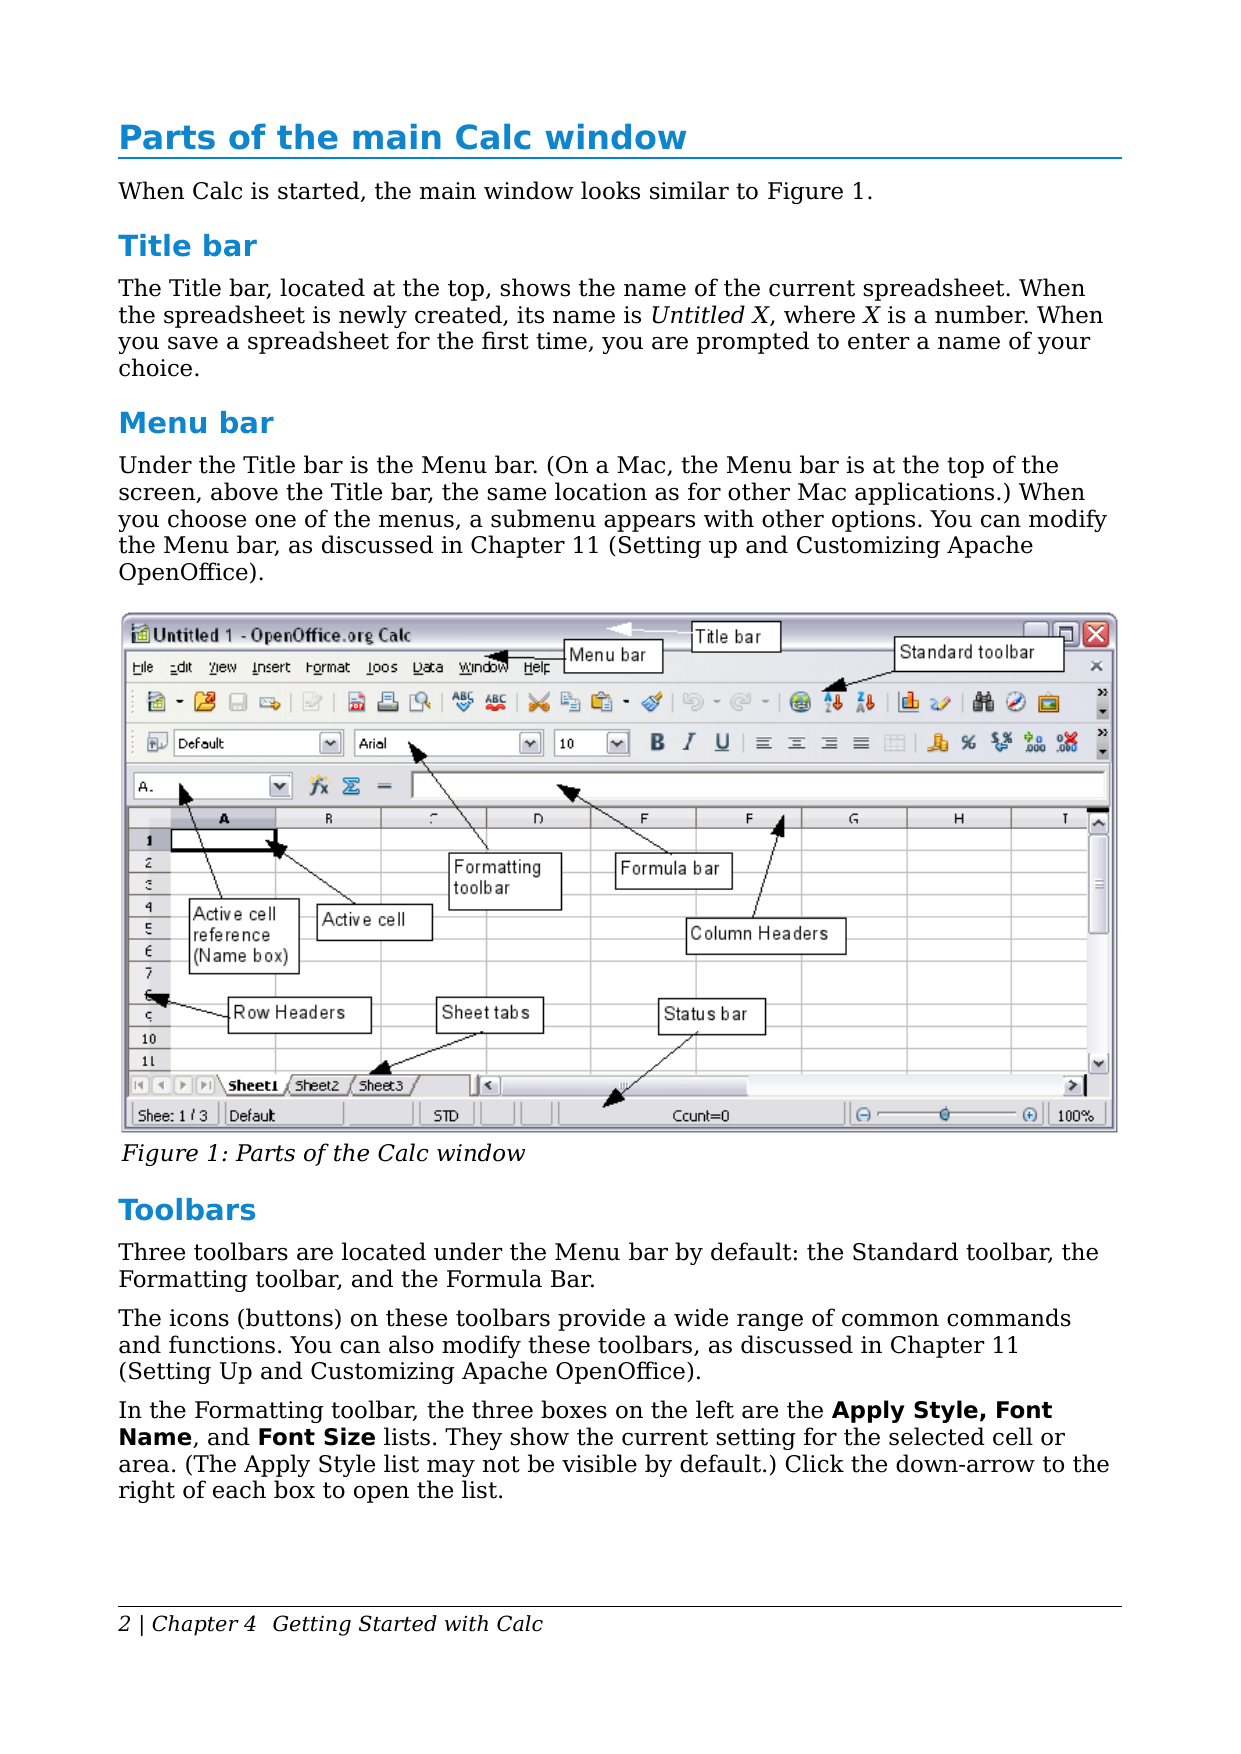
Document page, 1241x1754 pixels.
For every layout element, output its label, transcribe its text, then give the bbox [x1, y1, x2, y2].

text In the Formatting toolbar, the three boxes on the left are the Apply Style, Font Name, and Font Size lists. They show the current setting for the selected cell or area. (The Apply Style list may not be visible by default.) Click the down-arrow to the right of each box to open the list. [118, 1398, 1122, 1504]
text Figure 1: Parts of the Calc window [122, 1140, 1118, 1167]
text The icons (buttons) on these toolbars provide a wide range of common commands and functions. You can also modify these toolbars, as discussed in Chapter 11 (Setting Up and Customizing Apache OpenOffice). [118, 1305, 1122, 1385]
text The Title bar, located at the top, shows the name of the current spreadsheet. When the spreadsheet is newly created, its name is Untitled X, where X is a number. When you save a spreadsheet for the first time, you are prompted to enter a name of your choice. [118, 275, 1122, 382]
subtitle Title bar [118, 229, 1122, 263]
picture [121, 610, 1119, 1134]
subtitle Toolbars [118, 1193, 1122, 1227]
subtitle Menu bar [118, 406, 1122, 440]
subtitle Parts of the main Calc window [118, 118, 1122, 157]
text When Calc is started, the main window looks similar to Figure 1. [118, 178, 1122, 204]
text Under the Title bar is the Menu bar. (On a Mac, the Menu bar is at the top of the screen, above the Title bar, the same location as for other Mac applications.) When you choose one of the menus, a submenu appears with other options. You can modify the Menu bar, as discussed in Chapter 11 (Setting up and Customizing Apache OpenOffice). [118, 452, 1122, 586]
text Three toolbars are located under the Menu bar by default: the Standard toolbar, the Formatting toolbar, and the Formula Bar. [118, 1239, 1122, 1293]
